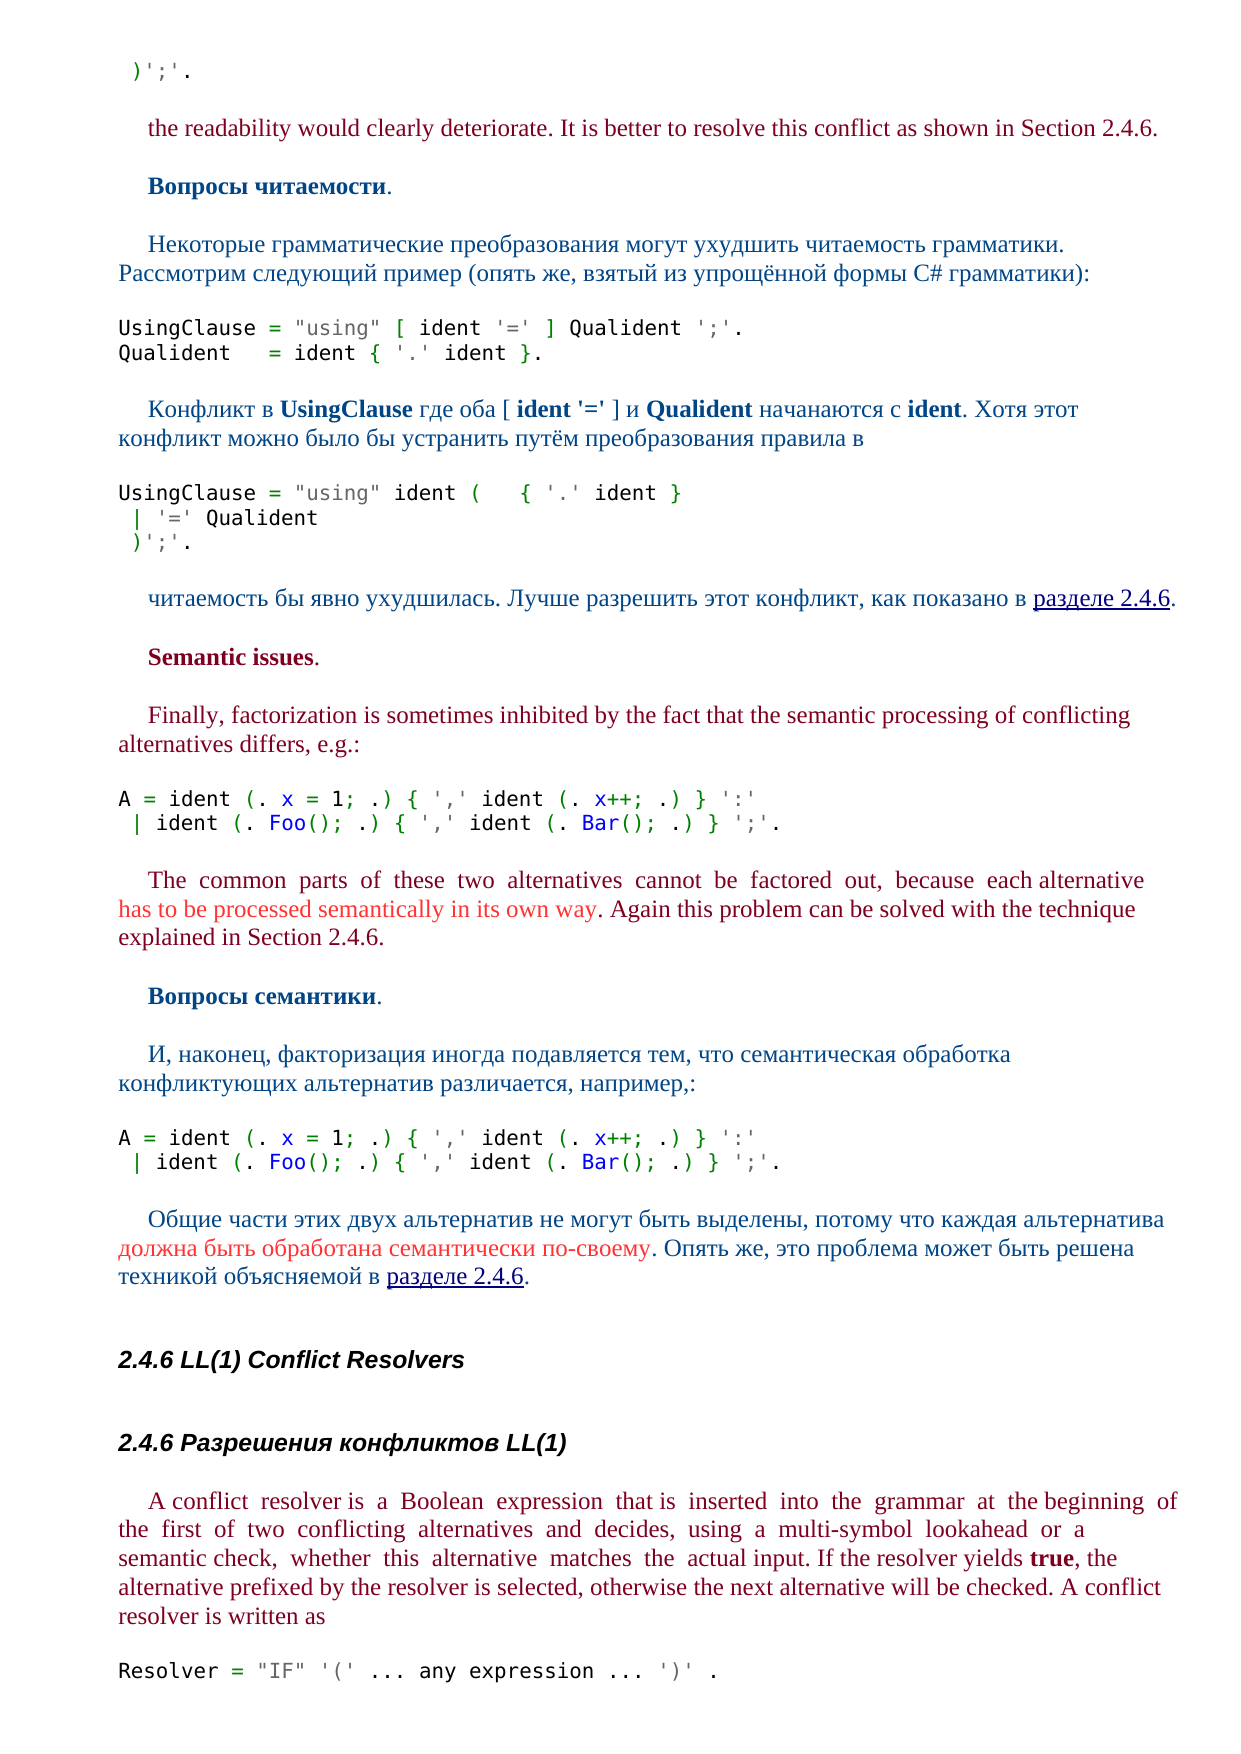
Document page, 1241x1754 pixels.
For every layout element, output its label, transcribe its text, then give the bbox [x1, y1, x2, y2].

text Semantic issues. [118, 642, 1181, 671]
subtitle 2.4.6 LL(1) Conflict Resolvers [118, 1345, 1181, 1373]
text A = ident (. x = 1; .) { ',' ident (. x++; .) } ':' | ident (. Foo(); .) { ',' ident (. Bar(); .) } ';'. [118, 1126, 1181, 1174]
text The common parts of these two alternatives cannot be factored out, because each alternative has to be processed semantically in its own way. Again this problem can be solved with the technique explained in Section 2.4.6. [118, 865, 1181, 951]
text )';'. [118, 59, 1181, 83]
text A = ident (. x = 1; .) { ',' ident (. x++; .) } ':' | ident (. Foo(); .) { ',' ident (. Bar(); .) } ';'. [118, 787, 1181, 836]
text Вопросы читаемости. [118, 171, 1181, 200]
text A conflict resolver is a Boolean expression that is inserted into the grammar at the beginning of the first of two conflicting alternatives and decides, using a multi-symbol lookahead or a semantic check, whether this alternative matches the actual input. If the resolver yields true, the alternative prefixed by the resolver is selected, otherwise the next alternative will be checked. A conflict resolver is written as [118, 1486, 1181, 1629]
text И, наконец, факторизация иногда подавляется тем, что семантическая обработка конфликтующих альтернатив различается, например,: [118, 1039, 1181, 1096]
text Конфликт в UsingClause где оба [ ident '=' ] и Qualident начанаются с ident. Хотя этот конфликт можно было бы устранить путём преобразования правила в [118, 394, 1181, 452]
text Finally, factorization is sometimes inhibited by the fact that the semantic processing of conflicting alternatives differs, e.g.: [118, 700, 1181, 757]
text UsingClause = "using" ident ( { '.' ident } | '=' Qualident )';'. [118, 481, 1181, 554]
text Resolver = "IF" '(' ... any expression ... ')' . [118, 1659, 1181, 1683]
text Вопросы семантики. [118, 981, 1181, 1009]
text Общие части этих двух альтернатив не могут быть выделены, потому что каждая альтернатива должна быть обработана семантически по-своему. Опять же, это проблема может быть решена техникой объясняемой в разделе 2.4.6. [118, 1204, 1181, 1290]
text UsingClause = "using" [ ident '=' ] Qualident ';'. Qualident = ident { '.' ident }. [118, 316, 1181, 365]
subtitle 2.4.6 Разрешения конфликтов LL(1) [118, 1428, 1181, 1456]
text Некоторые грамматические преобразования могут ухудшить читаемость грамматики. Рассмотрим следующий пример (опять же, взятый из упрощённой формы C# грамматики): [118, 229, 1181, 287]
text читаемость бы явно ухудшилась. Лучше разрешить этот конфликт, как показано в разделе 2.4.6. [118, 583, 1181, 612]
text the readability would clearly deteriorate. It is better to resolve this conflict as shown in Section 2.4.6. [118, 113, 1181, 142]
